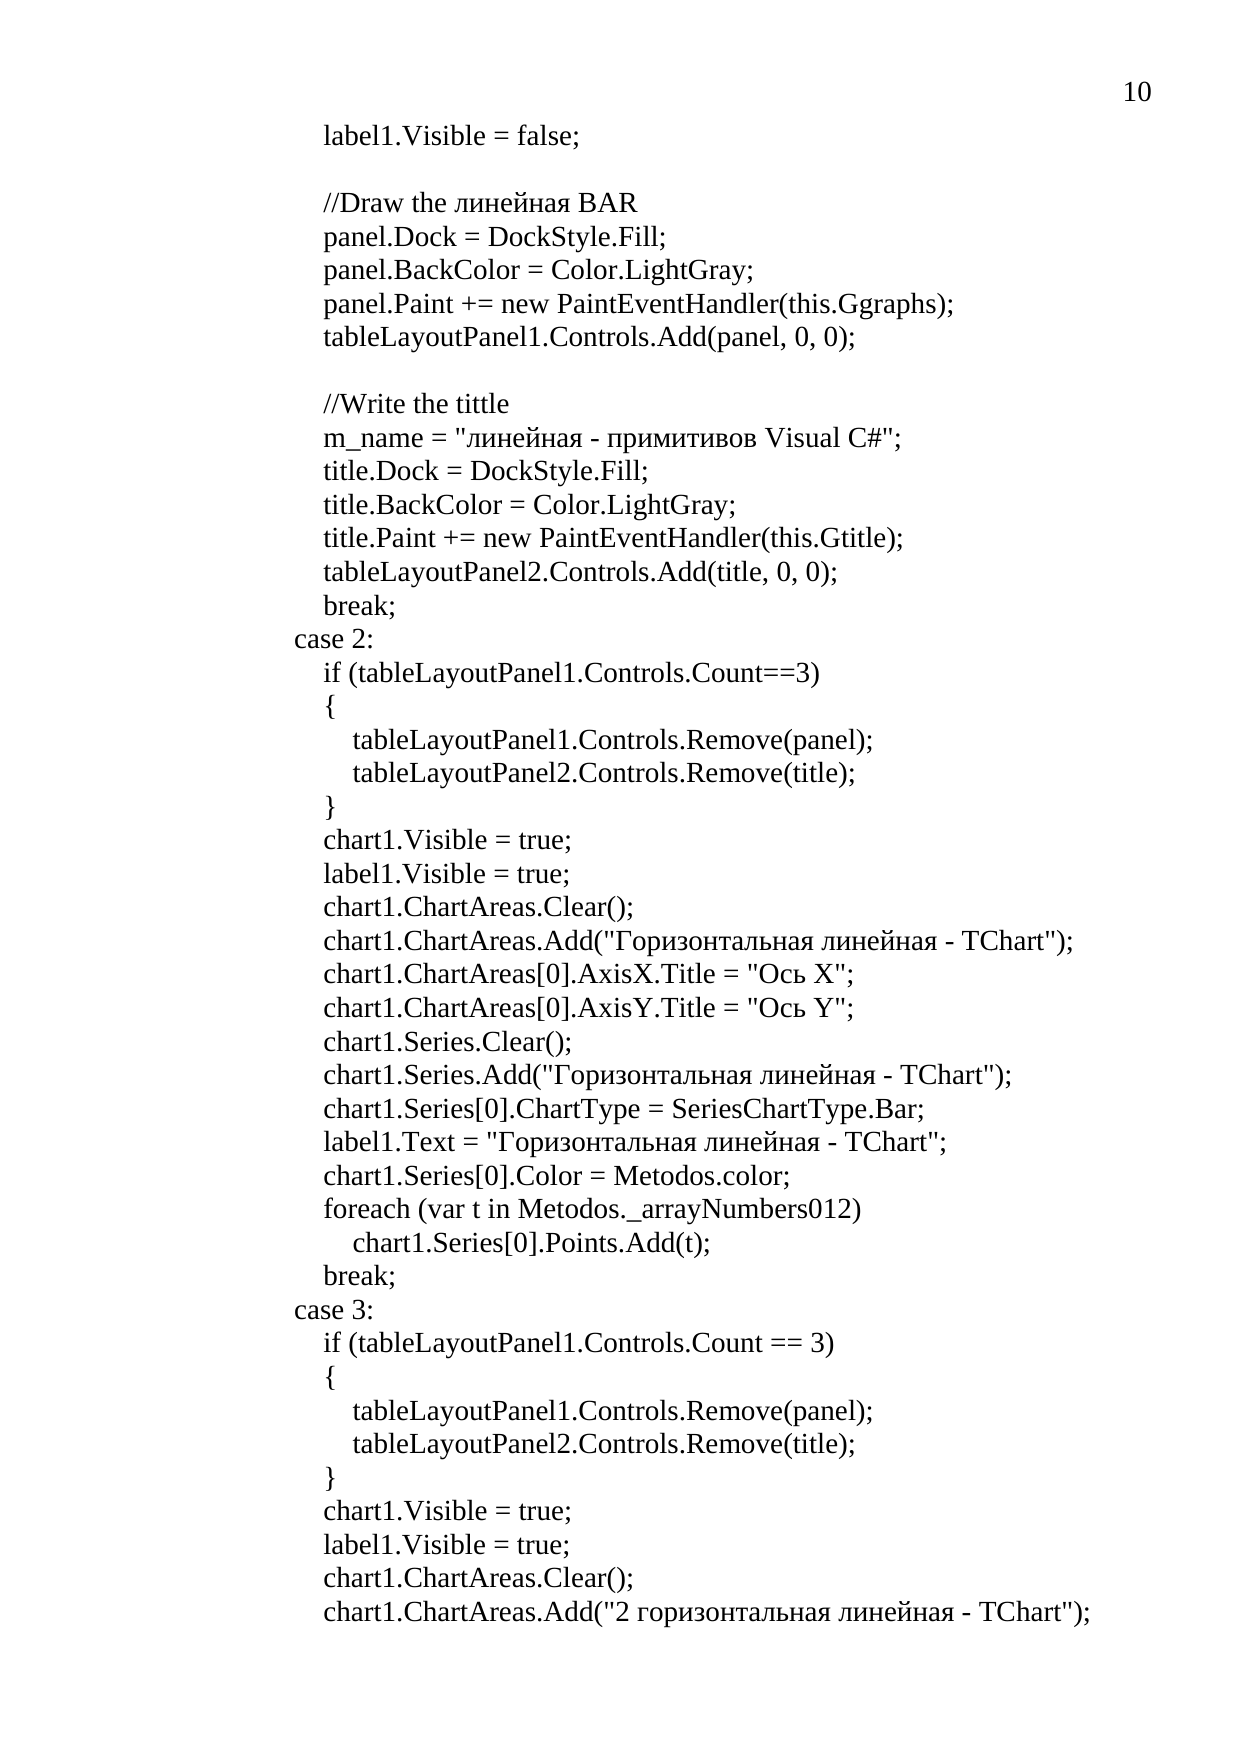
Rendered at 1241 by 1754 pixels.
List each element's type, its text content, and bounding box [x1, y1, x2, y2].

text chart1.ChartAreas.Clear(); [177, 889, 1152, 923]
text chart1.ChartAreas.Add("Горизонтальная линейная - TChart"); [177, 923, 1152, 957]
text tableLayoutPanel1.Controls.Add(panel, 0, 0); [177, 319, 1152, 353]
text chart1.Series.Clear(); [177, 1024, 1152, 1057]
text title.BackColor = Color.LightGray; [177, 487, 1152, 521]
text chart1.ChartAreas[0].AxisY.Title = "Ось Y"; [177, 990, 1152, 1024]
text break; [177, 588, 1152, 621]
text label1.Visible = true; [177, 1527, 1152, 1560]
text case 2: [177, 621, 1152, 655]
text label1.Visible = true; [177, 856, 1152, 889]
text foreach (var t in Metodos._arrayNumbers012) [177, 1191, 1152, 1225]
text tableLayoutPanel1.Controls.Remove(panel); [177, 1393, 1152, 1426]
text } [177, 789, 1152, 822]
text { [177, 688, 1152, 722]
text title.Paint += new PaintEventHandler(this.Gtitle); [177, 521, 1152, 554]
text tableLayoutPanel2.Controls.Remove(title); [177, 1426, 1152, 1460]
text panel.BackColor = Color.LightGray; [177, 252, 1152, 286]
text //Write the tittle [177, 386, 1152, 420]
text tableLayoutPanel2.Controls.Remove(title); [177, 755, 1152, 789]
text case 3: [177, 1292, 1152, 1326]
text chart1.Visible = true; [177, 822, 1152, 856]
text label1.Text = "Горизонтальная линейная - TChart"; [177, 1124, 1152, 1158]
text chart1.ChartAreas[0].AxisX.Title = "Ось X"; [177, 957, 1152, 990]
text chart1.ChartAreas.Add("2 горизонтальная линейная - TChart"); [177, 1594, 1152, 1627]
text { [177, 1359, 1152, 1393]
text label1.Visible = false; [177, 118, 1152, 152]
text tableLayoutPanel1.Controls.Remove(panel); [177, 722, 1152, 755]
text } [177, 1460, 1152, 1493]
text break; [177, 1258, 1152, 1292]
text tableLayoutPanel2.Controls.Add(title, 0, 0); [177, 554, 1152, 588]
text chart1.Series[0].ChartType = SeriesChartType.Bar; [177, 1091, 1152, 1124]
text if (tableLayoutPanel1.Controls.Count==3) [177, 655, 1152, 688]
text if (tableLayoutPanel1.Controls.Count == 3) [177, 1326, 1152, 1359]
text title.Dock = DockStyle.Fill; [177, 453, 1152, 487]
text chart1.Series[0].Color = Metodos.color; [177, 1158, 1152, 1191]
text m_name = "линейная - примитивов Visual C#"; [177, 420, 1152, 453]
text chart1.Series.Add("Горизонтальная линейная - TChart"); [177, 1057, 1152, 1091]
text //Draw the линейная BAR [177, 185, 1152, 219]
text chart1.Visible = true; [177, 1493, 1152, 1527]
text chart1.ChartAreas.Clear(); [177, 1560, 1152, 1594]
text chart1.Series[0].Points.Add(t); [177, 1225, 1152, 1258]
text panel.Paint += new PaintEventHandler(this.Ggraphs); [177, 286, 1152, 319]
text panel.Dock = DockStyle.Fill; [177, 219, 1152, 252]
